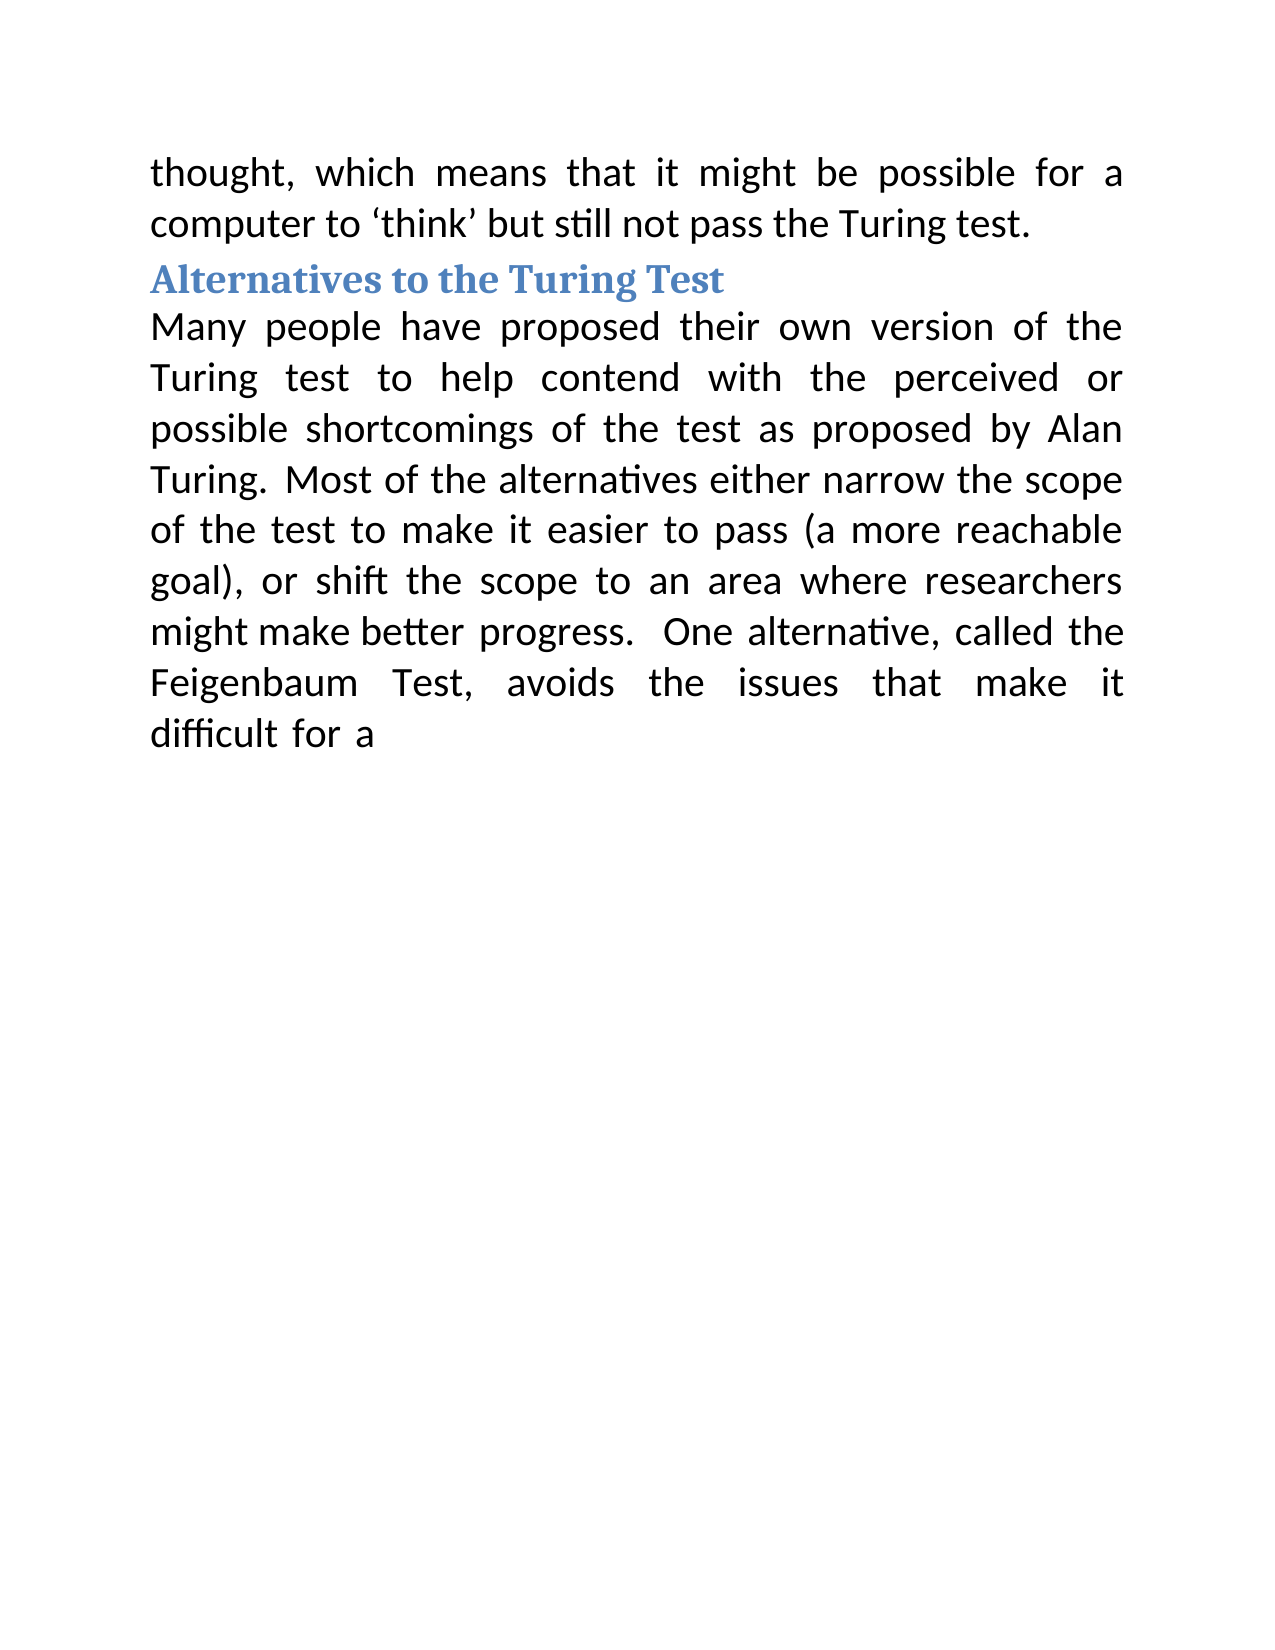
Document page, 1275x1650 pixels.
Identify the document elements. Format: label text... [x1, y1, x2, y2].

text thought, which means that it might be possible for a computer to ‘think’ but still not pass the Turing test. [150, 146, 1125, 247]
text Many people have proposed their own version of the Turing test to help contend with the perceived or possible shortcomings of the test as proposed by Alan Turing. Most of the alternatives either narrow the scope of the test to make it easier to pass (a more reachable goal), or shift the scope to an area where researchers might make better progress. One alternative, called the Feigenbaum Test, avoids the issues that make it difficult for a [150, 300, 1124, 758]
subtitle Alternatives to the Turing Test [150, 268, 1142, 300]
